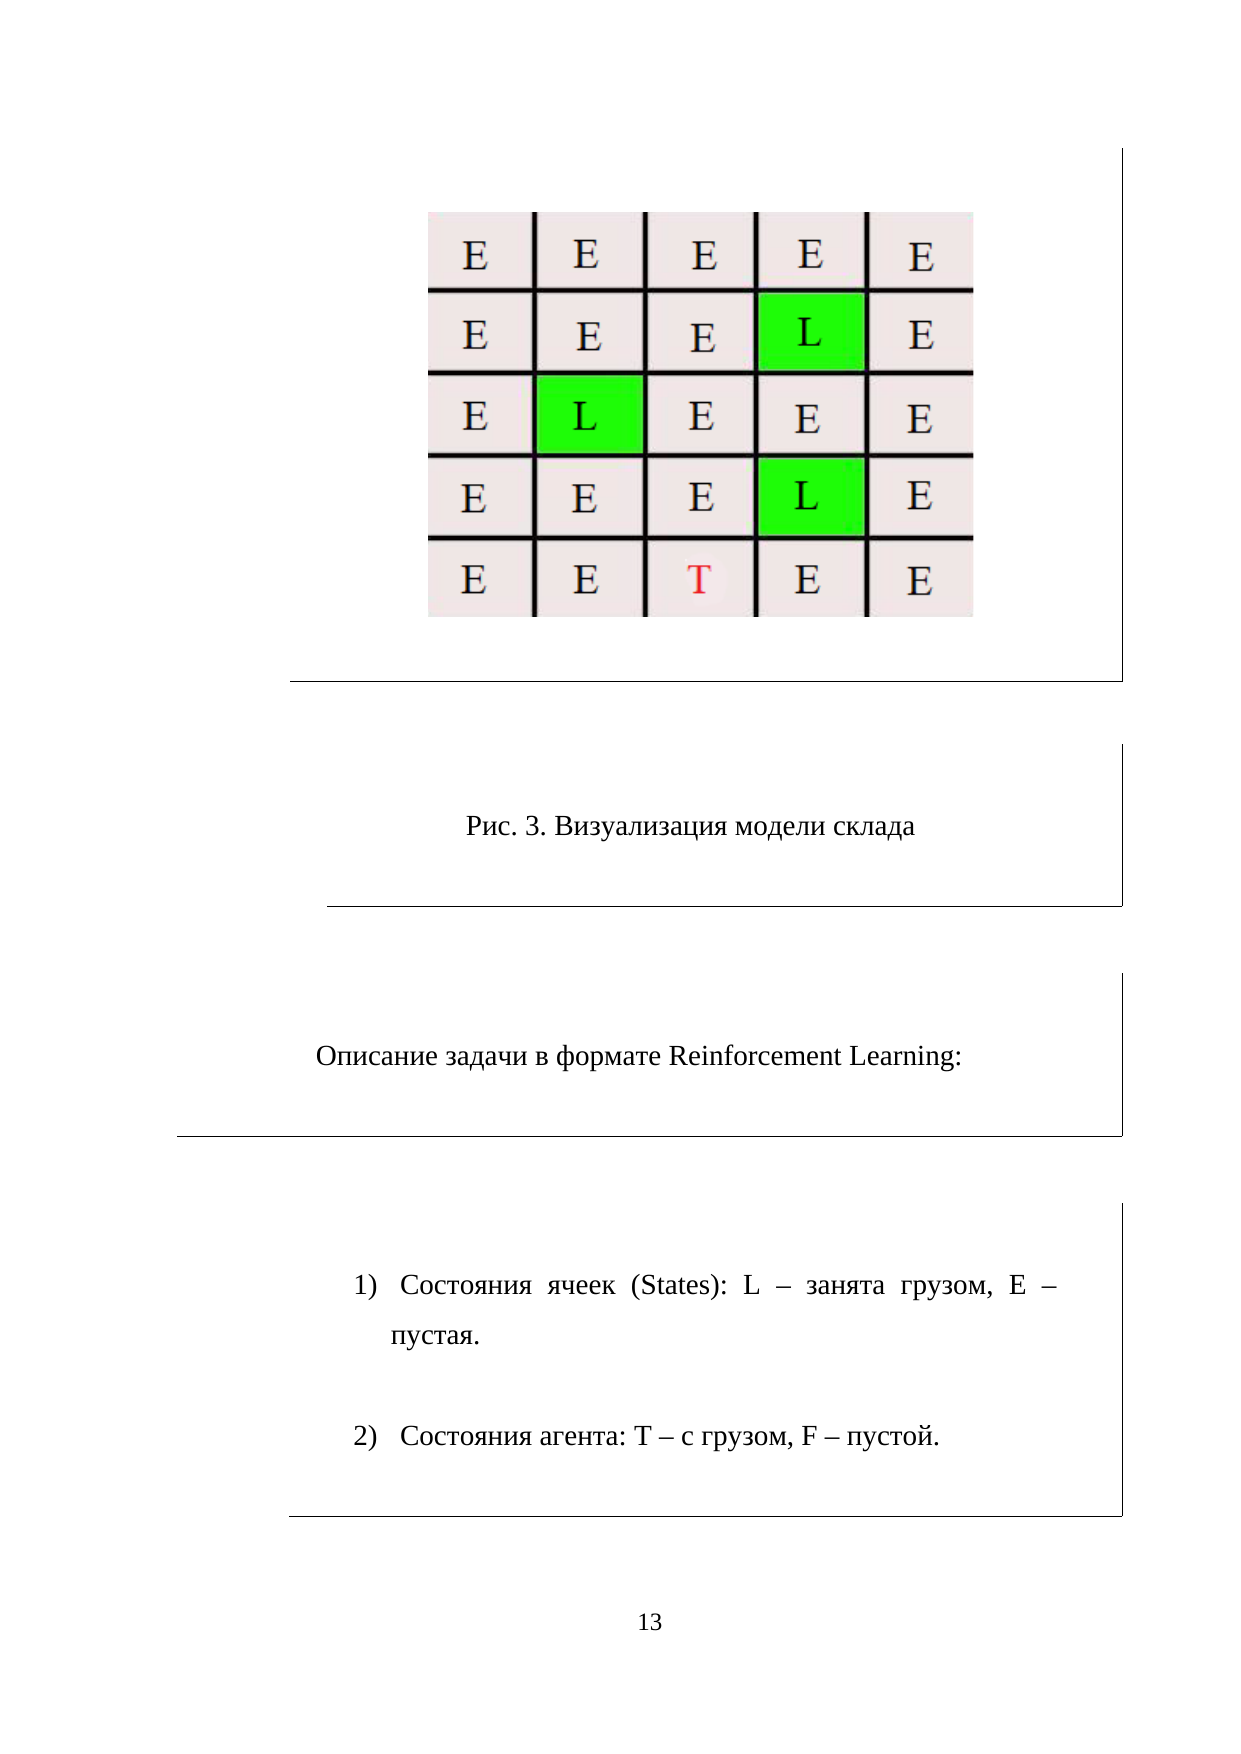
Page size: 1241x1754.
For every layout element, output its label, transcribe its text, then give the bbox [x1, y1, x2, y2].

list Состояния ячеек (States): L – занята грузом, E – пустая. [288, 1202, 1122, 1351]
text Описание задачи в формате Reinforcement Learning: [177, 973, 1122, 1136]
text Рис. 3. Визуализация модели склада [327, 743, 1122, 906]
list Состояния агента: T – с грузом, F – пустой. [288, 1353, 1122, 1516]
